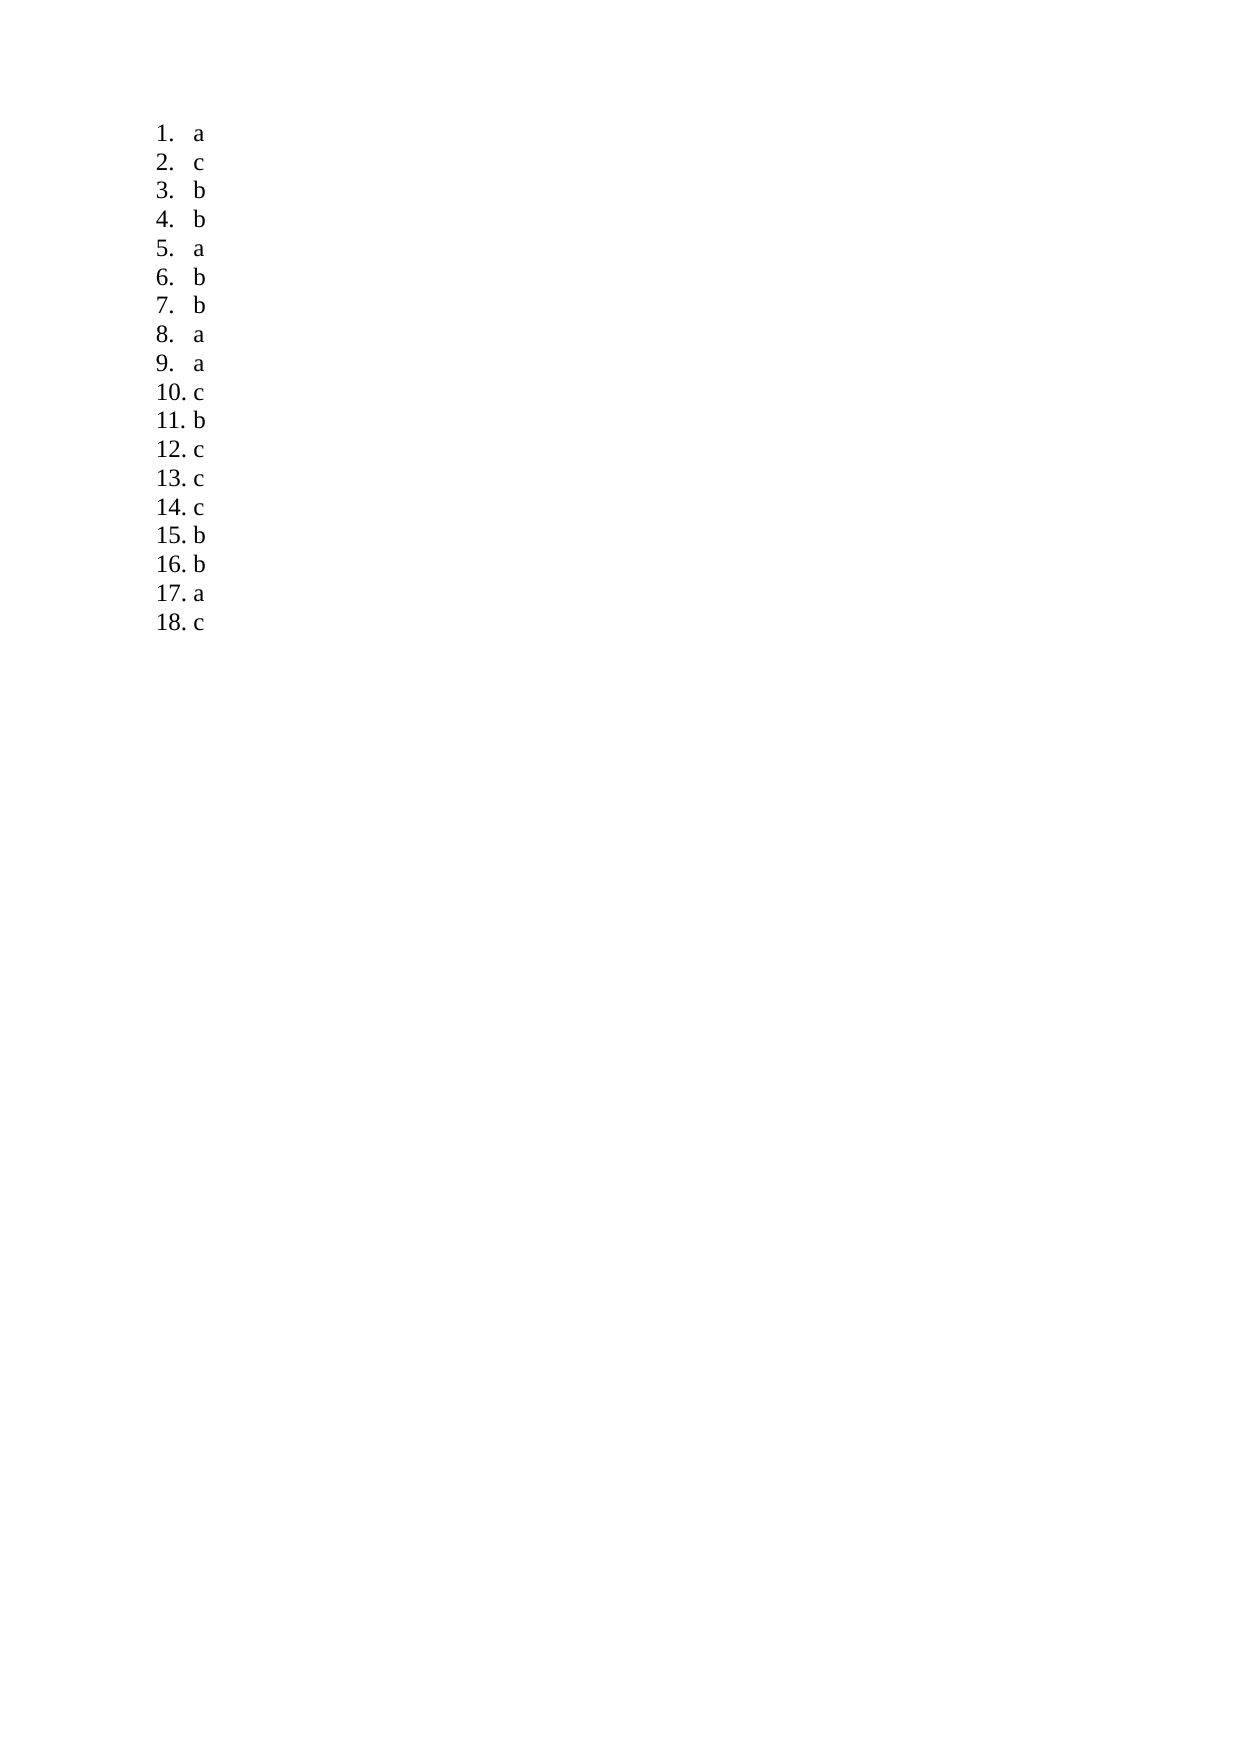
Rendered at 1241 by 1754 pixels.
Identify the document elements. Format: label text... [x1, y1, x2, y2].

list b [156, 204, 1122, 233]
list a [156, 118, 1122, 147]
list c [156, 463, 1122, 492]
list c [156, 147, 1122, 176]
list b [156, 549, 1122, 578]
list a [156, 233, 1122, 262]
list c [156, 492, 1122, 521]
list c [156, 607, 1122, 636]
list b [156, 406, 1122, 434]
list a [156, 578, 1122, 607]
list a [156, 348, 1122, 377]
list b [156, 262, 1122, 291]
list a [156, 319, 1122, 348]
list b [156, 521, 1122, 549]
list b [156, 176, 1122, 204]
list c [156, 434, 1122, 463]
list b [156, 291, 1122, 319]
list c [156, 377, 1122, 406]
